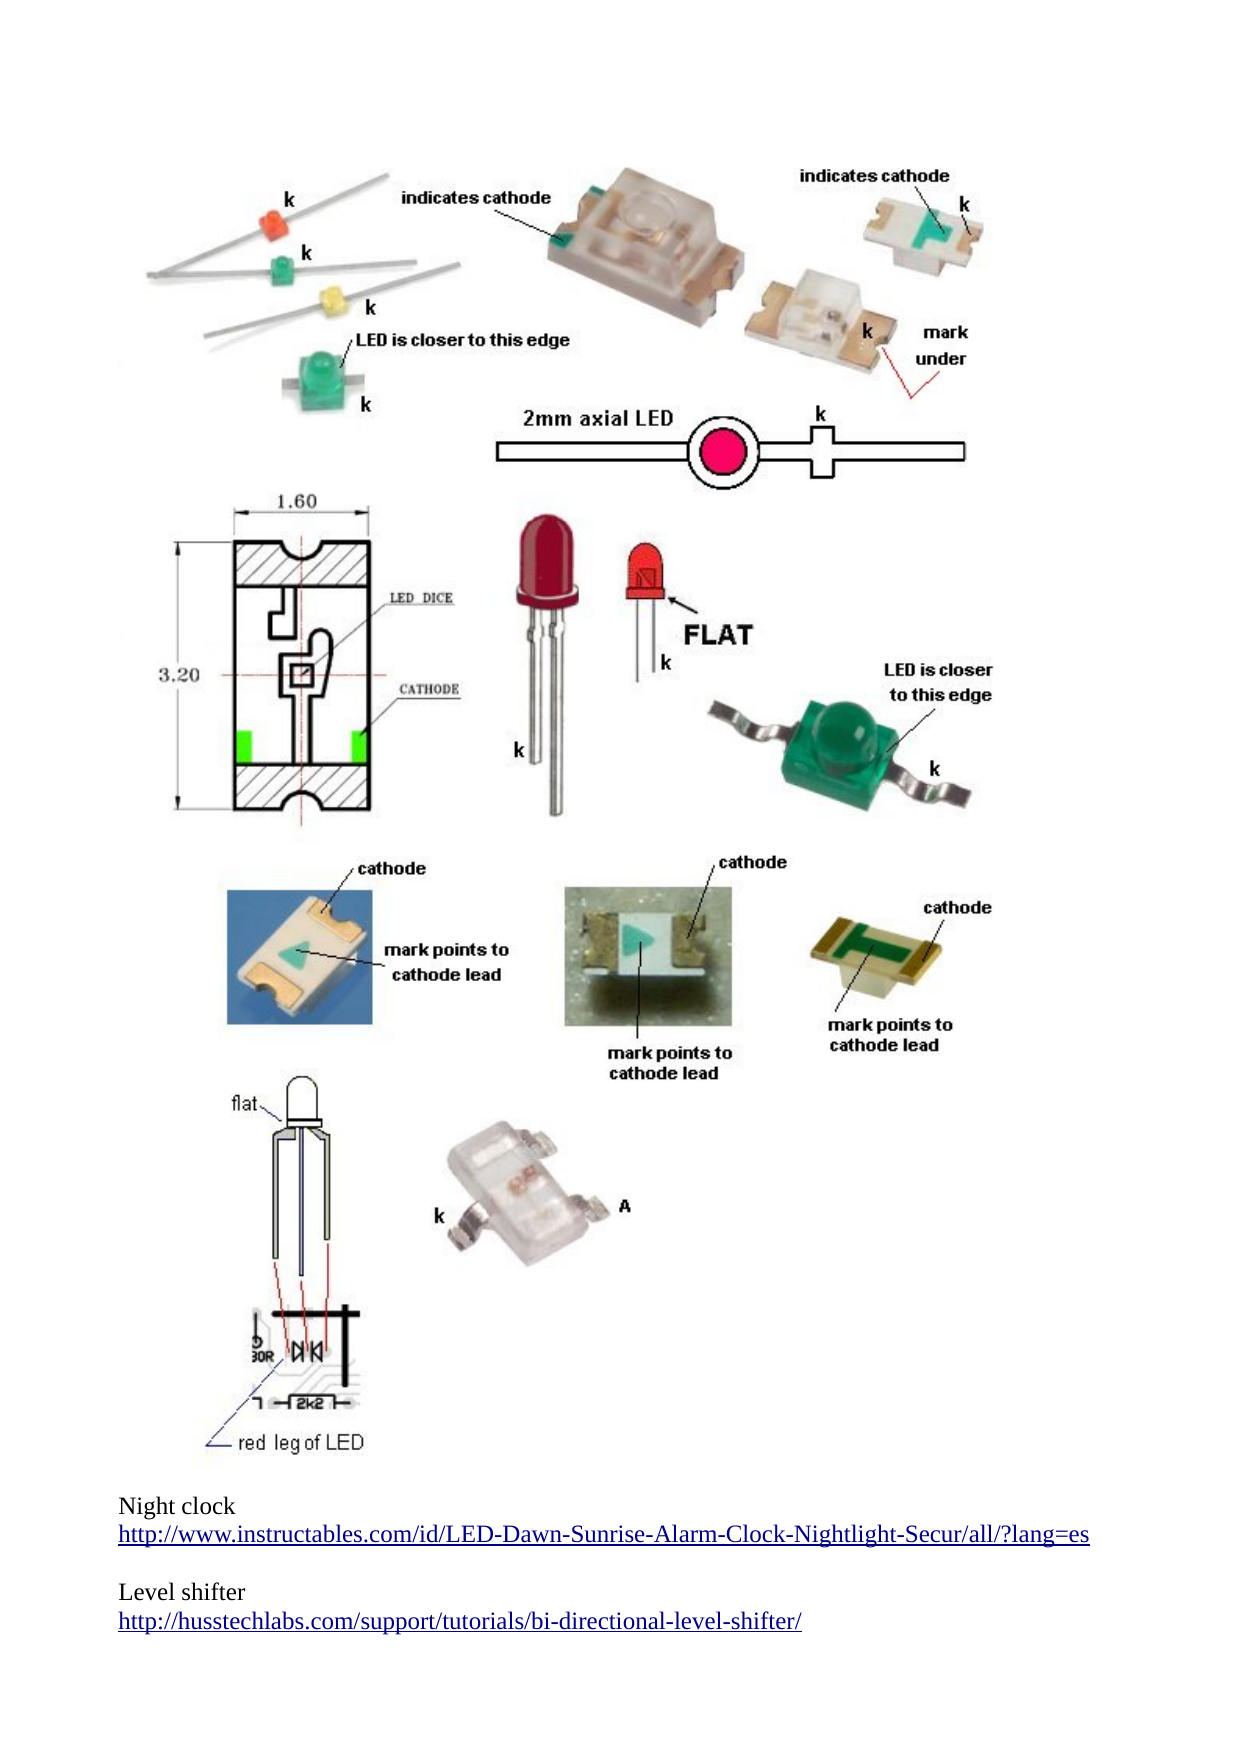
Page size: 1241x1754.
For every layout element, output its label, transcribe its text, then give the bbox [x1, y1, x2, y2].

picture [118, 118, 1001, 1486]
text Night clock [118, 1491, 1122, 1519]
text http://www.instructables.com/id/LED-Dawn-Sunrise-Alarm-Clock-Nightlight-Secur/all/?lang=es [118, 1519, 1122, 1548]
text http://husstechlabs.com/support/tutorials/bi-directional-level-shifter/ [118, 1606, 1122, 1634]
text Level shifter [118, 1577, 1122, 1606]
